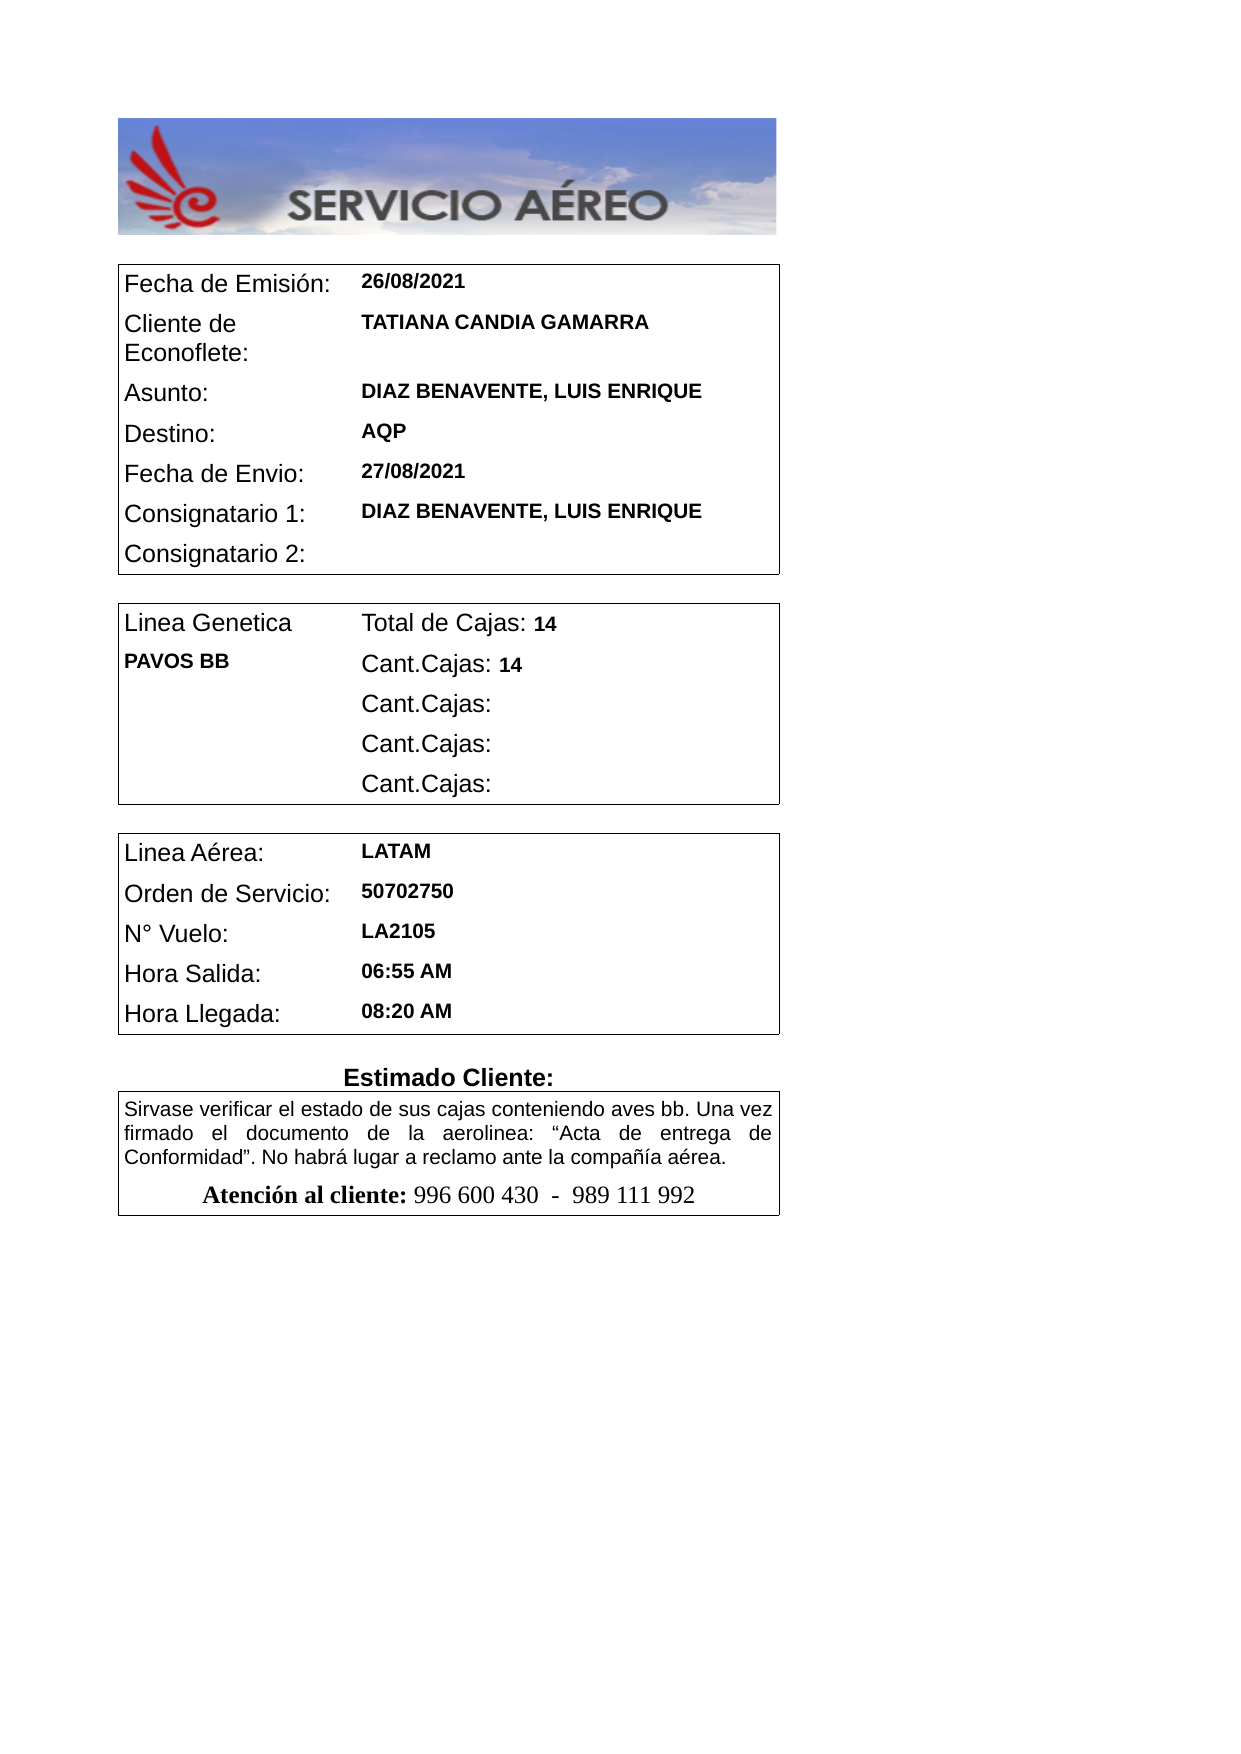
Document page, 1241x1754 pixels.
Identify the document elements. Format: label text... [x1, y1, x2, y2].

table_cell Consignatario 1: [119, 493, 356, 533]
table_cell Consignatario 2: [119, 534, 356, 574]
table_cell TATIANA CANDIA GAMARRA [356, 304, 779, 373]
table_cell [356, 575, 779, 603]
table_cell [356, 534, 779, 574]
table_cell Linea Aérea: [119, 834, 356, 873]
table_cell AQP [356, 413, 779, 453]
table_cell Linea Genetica [119, 604, 356, 643]
picture [118, 118, 777, 235]
table_header Fecha de Emisión: [119, 265, 356, 304]
table_cell [119, 683, 356, 723]
table_cell Sirvase verificar el estado de sus cajas conteniendo aves bb. Una vez firmado el documento de la aerolinea: “Acta de entrega de Conformidad”. No habrá lugar a reclamo ante la compañía aérea. [119, 1092, 779, 1175]
table_cell Cant.Cajas: 14 [356, 643, 779, 683]
table_cell 06:55 AM [356, 953, 779, 993]
table_cell Cliente de Econoflete: [119, 304, 356, 373]
table_cell Hora Llegada: [119, 994, 356, 1034]
table_cell Total de Cajas: 14 [356, 604, 779, 643]
table_header 26/08/2021 [356, 265, 779, 304]
table_cell Cant.Cajas: [356, 683, 779, 723]
table_cell [356, 805, 779, 833]
table_cell Cant.Cajas: [356, 764, 779, 804]
table_cell [119, 723, 356, 763]
table_cell Cant.Cajas: [356, 723, 779, 763]
table_cell Destino: [119, 413, 356, 453]
table_cell PAVOS BB [119, 643, 356, 683]
table_cell 50702750 [356, 873, 779, 913]
table_cell [119, 764, 356, 804]
table_cell DIAZ BENAVENTE, LUIS ENRIQUE [356, 493, 779, 533]
table_cell N° Vuelo: [119, 913, 356, 953]
table_cell DIAZ BENAVENTE, LUIS ENRIQUE [356, 373, 779, 413]
table_cell [118, 575, 356, 603]
table_cell LA2105 [356, 913, 779, 953]
table_cell Estimado Cliente: [118, 1035, 779, 1091]
table_cell 27/08/2021 [356, 453, 779, 493]
table_cell [118, 805, 356, 833]
table_cell Atención al cliente: 996 600 430 - 989 111 992 [119, 1175, 779, 1215]
table_cell LATAM [356, 834, 779, 873]
table_cell Orden de Servicio: [119, 873, 356, 913]
table_cell Asunto: [119, 373, 356, 413]
table_cell Fecha de Envio: [119, 453, 356, 493]
table_cell Hora Salida: [119, 953, 356, 993]
table_cell 08:20 AM [356, 994, 779, 1034]
